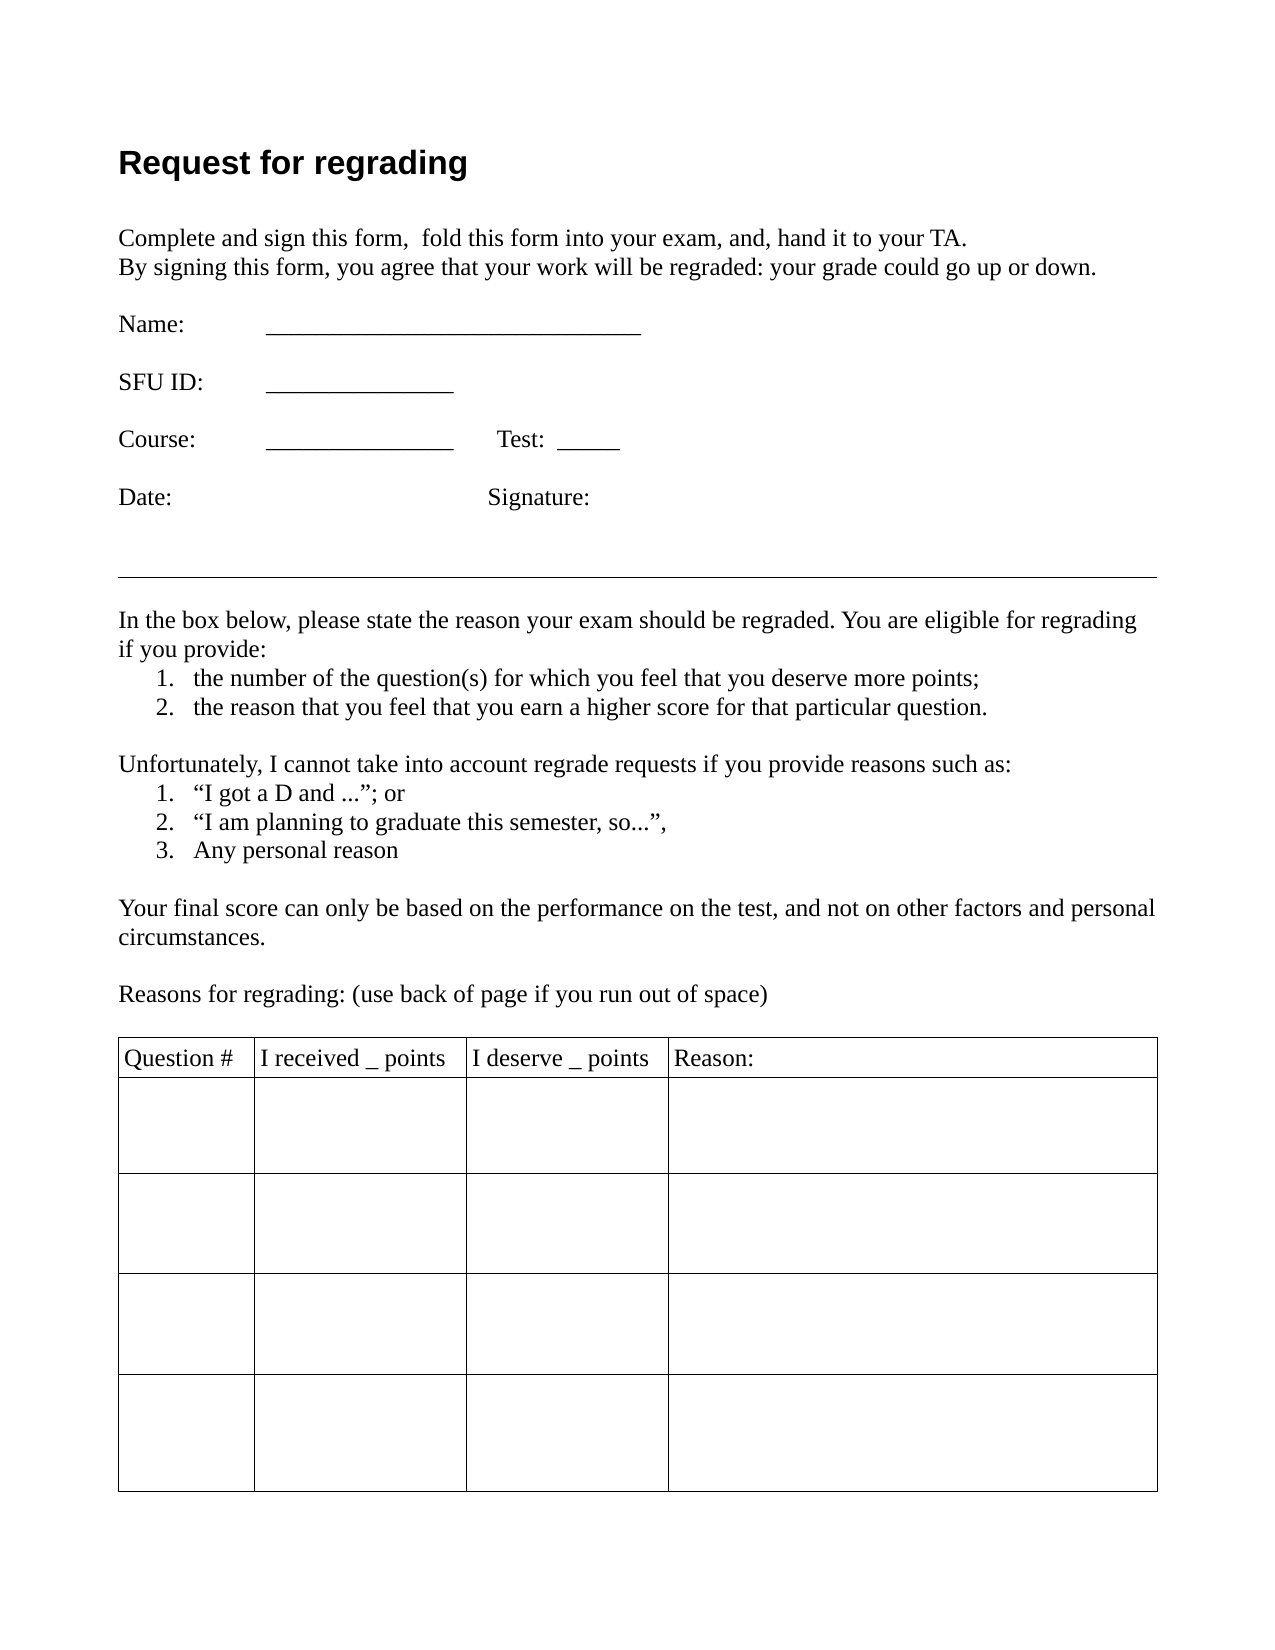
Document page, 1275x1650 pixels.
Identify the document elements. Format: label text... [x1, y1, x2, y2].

table_cell [467, 1174, 668, 1273]
table_cell [669, 1174, 1157, 1273]
table_cell [119, 1375, 254, 1491]
table_header I deserve _ points [467, 1038, 668, 1077]
list the number of the question(s) for which you feel that you deserve more points; [156, 663, 1157, 692]
list “I got a D and ...”; or [156, 778, 1157, 807]
text Unfortunately, I cannot take into account regrade requests if you provide reasons such as: [118, 749, 1157, 778]
text Your final score can only be based on the performance on the test, and not on other factors and personal circumstances. [118, 893, 1157, 951]
table_cell [119, 1274, 254, 1373]
table_cell [467, 1375, 668, 1491]
table_header Reason: [669, 1038, 1157, 1077]
table_cell [119, 1174, 254, 1273]
table_cell [255, 1174, 466, 1273]
table_cell [669, 1375, 1157, 1491]
list the reason that you feel that you earn a higher score for that particular question. [156, 692, 1157, 721]
text Date: Signature: [118, 482, 1157, 511]
subtitle Request for regrading [118, 143, 1157, 182]
table_cell [119, 1078, 254, 1173]
text Course: _______________ Test: _____ [118, 424, 1157, 453]
table_cell [467, 1274, 668, 1373]
list Any personal reason [156, 836, 1157, 864]
text Name: ______________________________ [118, 309, 1157, 338]
text SFU ID: _______________ [118, 367, 1157, 396]
text Complete and sign this form, fold this form into your exam, and, hand it to your TA. [118, 223, 1157, 252]
table_cell [255, 1274, 466, 1373]
table_cell [669, 1078, 1157, 1173]
table_header I received _ points [255, 1038, 466, 1077]
text By signing this form, you agree that your work will be regraded: your grade could go up or down. [118, 252, 1157, 281]
text In the box below, please state the reason your exam should be regraded. You are eligible for regrading if you provide: [118, 606, 1157, 663]
text Reasons for regrading: (use back of page if you run out of space) [118, 979, 1157, 1008]
table_header Question # [119, 1038, 254, 1077]
table_cell [467, 1078, 668, 1173]
list “I am planning to graduate this semester, so...”, [156, 807, 1157, 836]
table_cell [255, 1078, 466, 1173]
table_cell [255, 1375, 466, 1491]
table_cell [669, 1274, 1157, 1373]
